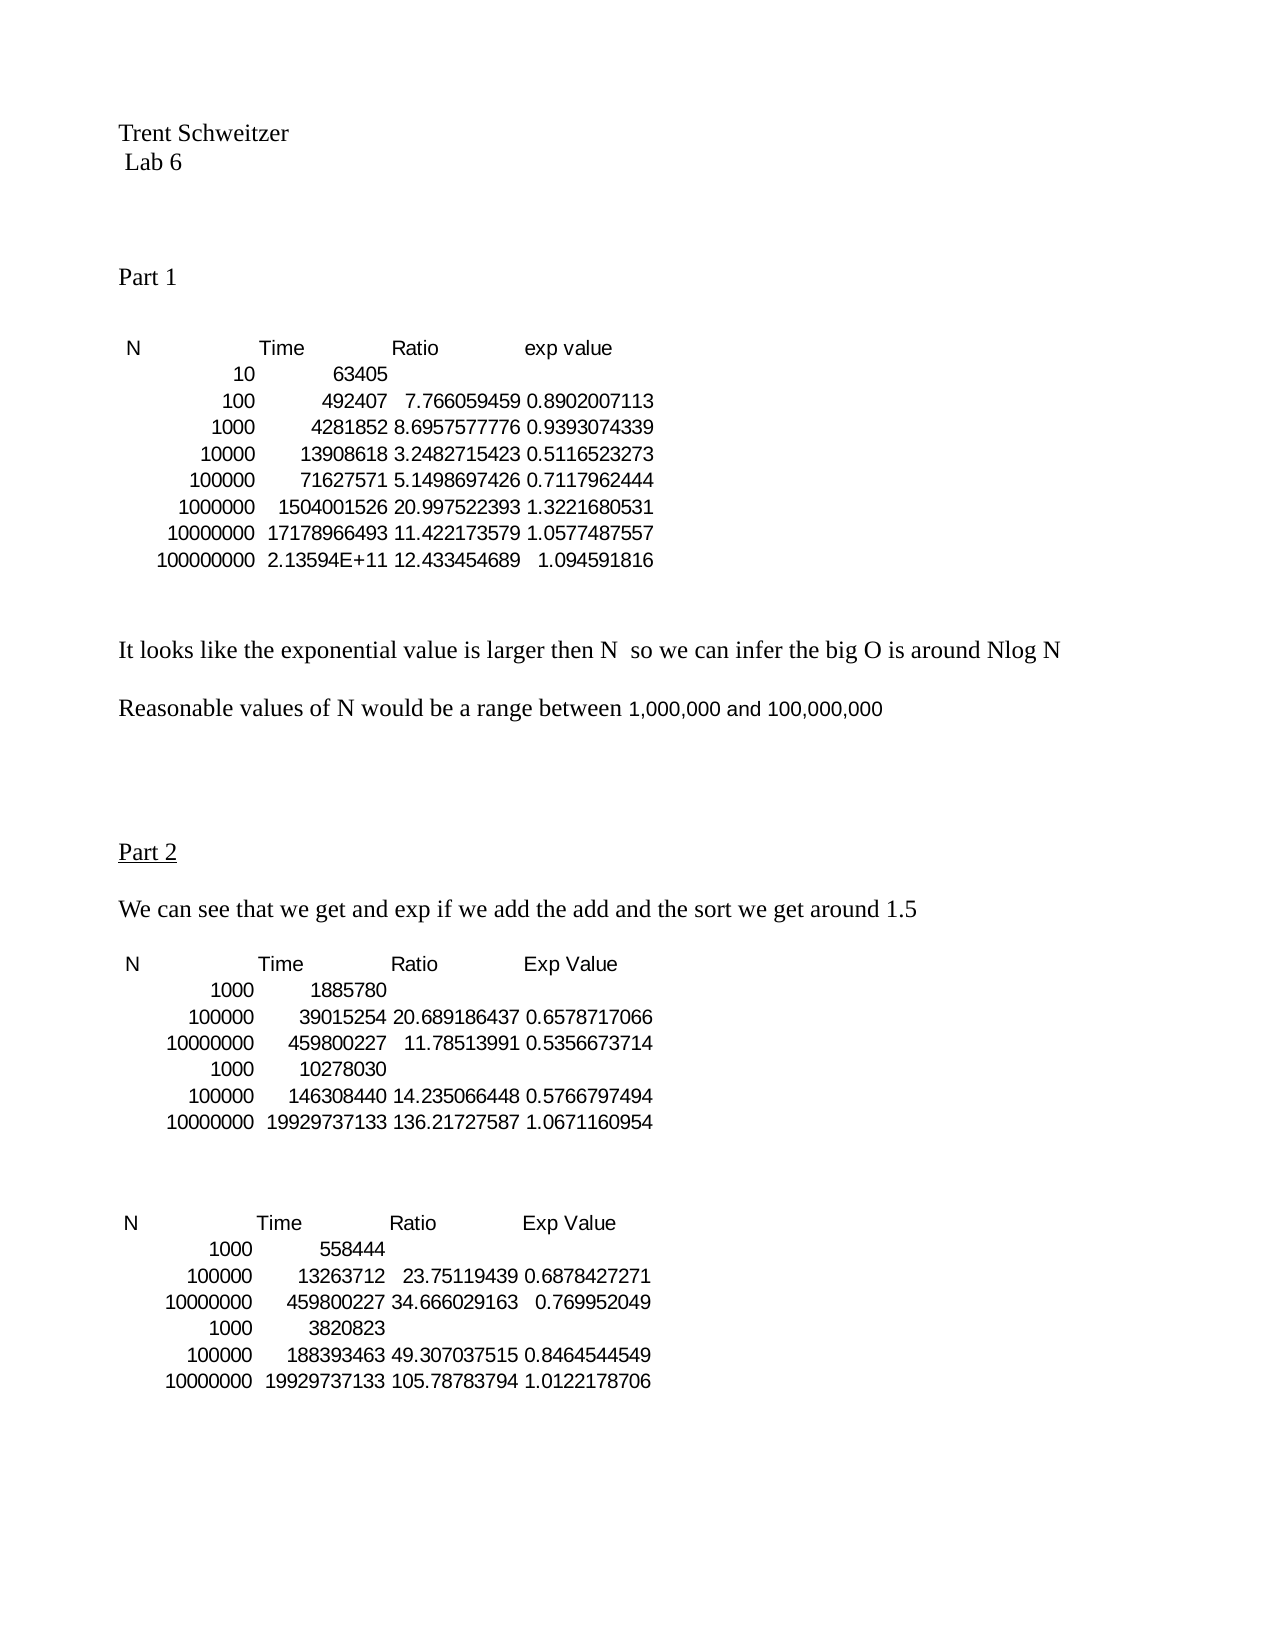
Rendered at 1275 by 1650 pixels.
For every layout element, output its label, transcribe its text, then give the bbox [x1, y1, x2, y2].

text Lab 6 [118, 147, 1157, 176]
text Part 1 [118, 262, 1157, 291]
text It looks like the exponential value is larger then N so we can infer the big O is around Nlog N [118, 636, 1157, 664]
text Reasonable values of N would be a range between 1,000,000 and 100,000,000 [118, 693, 1157, 722]
text Trent Schweitzer [118, 118, 1157, 147]
text We can see that we get and exp if we add the add and the sort we get around 1.5 [118, 894, 1157, 923]
text Part 2 [118, 837, 1157, 866]
